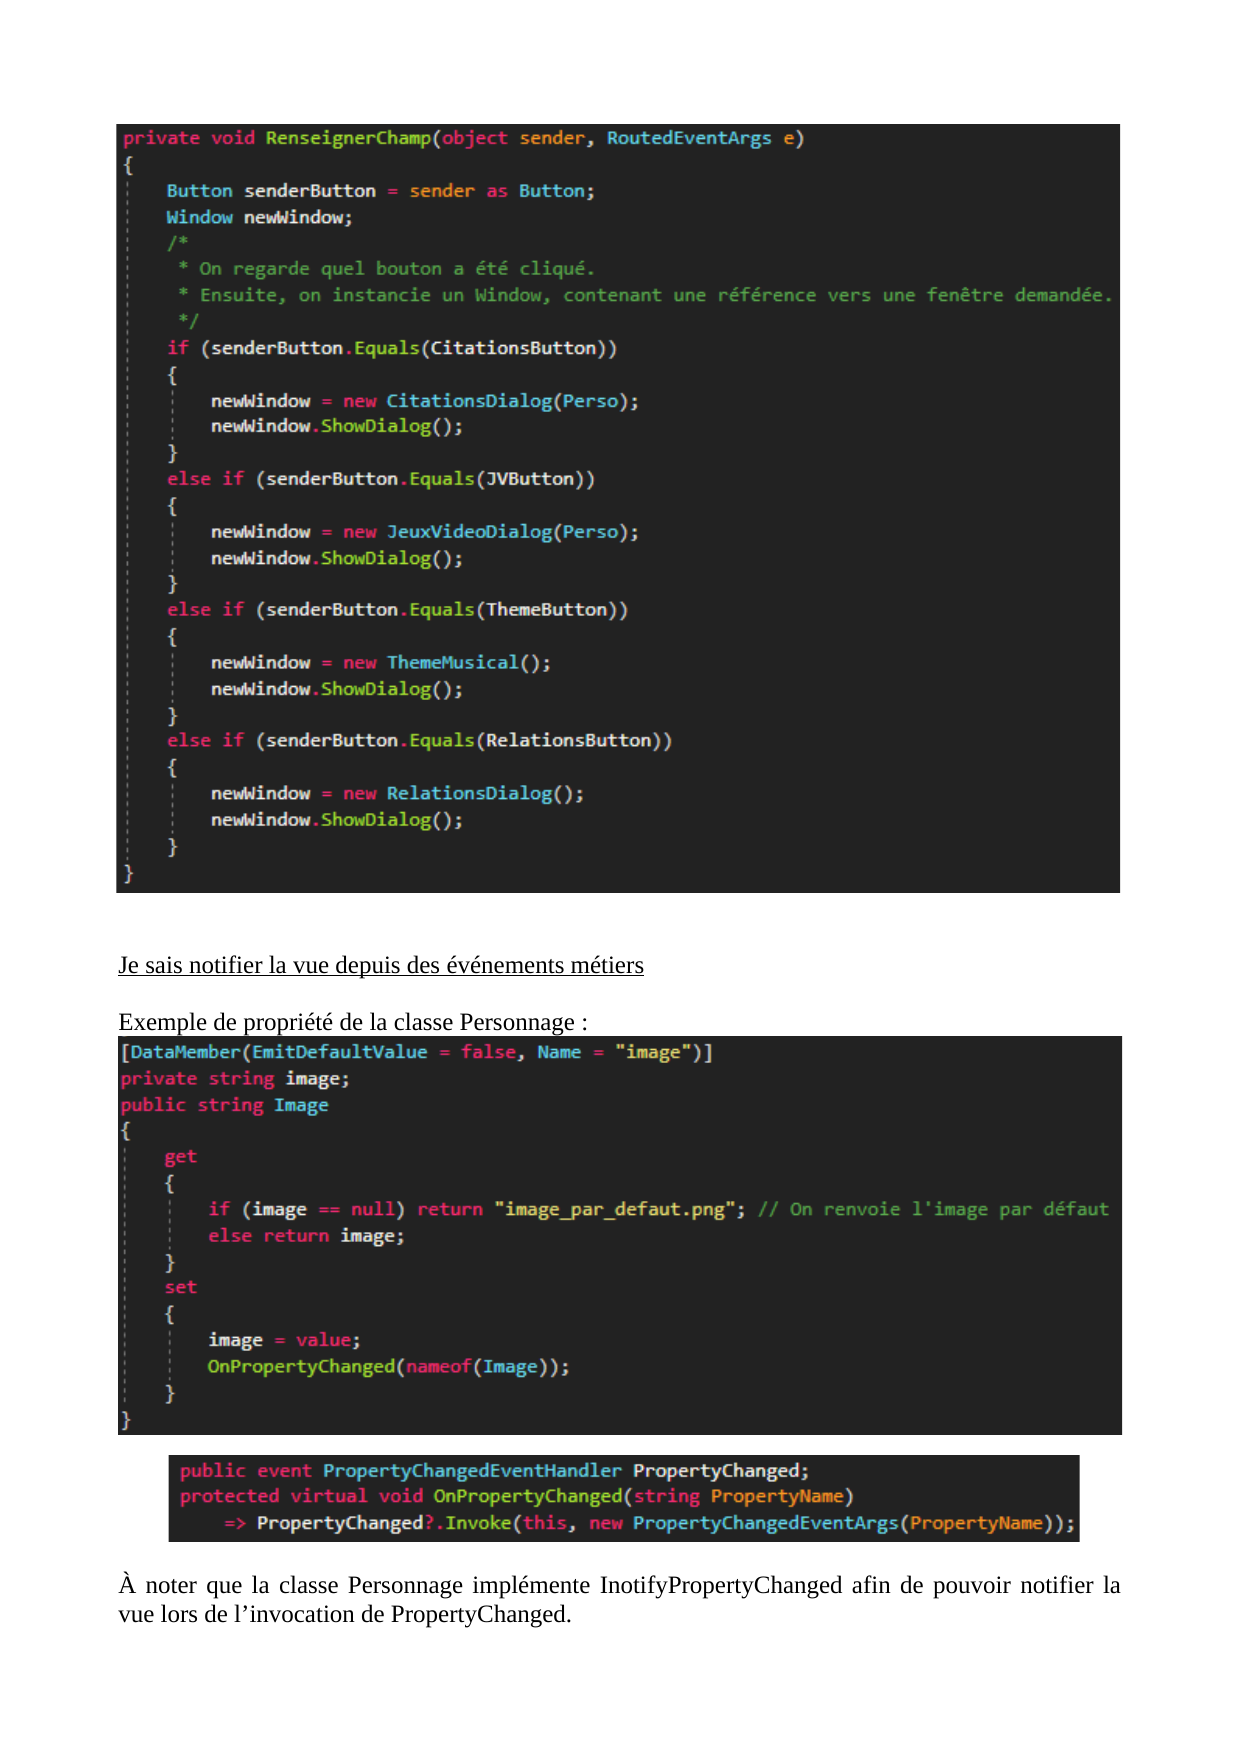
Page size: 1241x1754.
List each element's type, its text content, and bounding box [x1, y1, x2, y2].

text Je sais notifier la vue depuis des événements métiers [118, 950, 1122, 978]
picture [116, 124, 1121, 893]
picture [168, 1455, 1080, 1542]
picture [118, 1036, 1123, 1435]
text À noter que la classe Personnage implémente InotifyPropertyChanged afin de pouvoir notifier la vue lors de l’invocation de PropertyChanged. [118, 1570, 1122, 1628]
text Exemple de propriété de la classe Personnage : [118, 1007, 1122, 1036]
